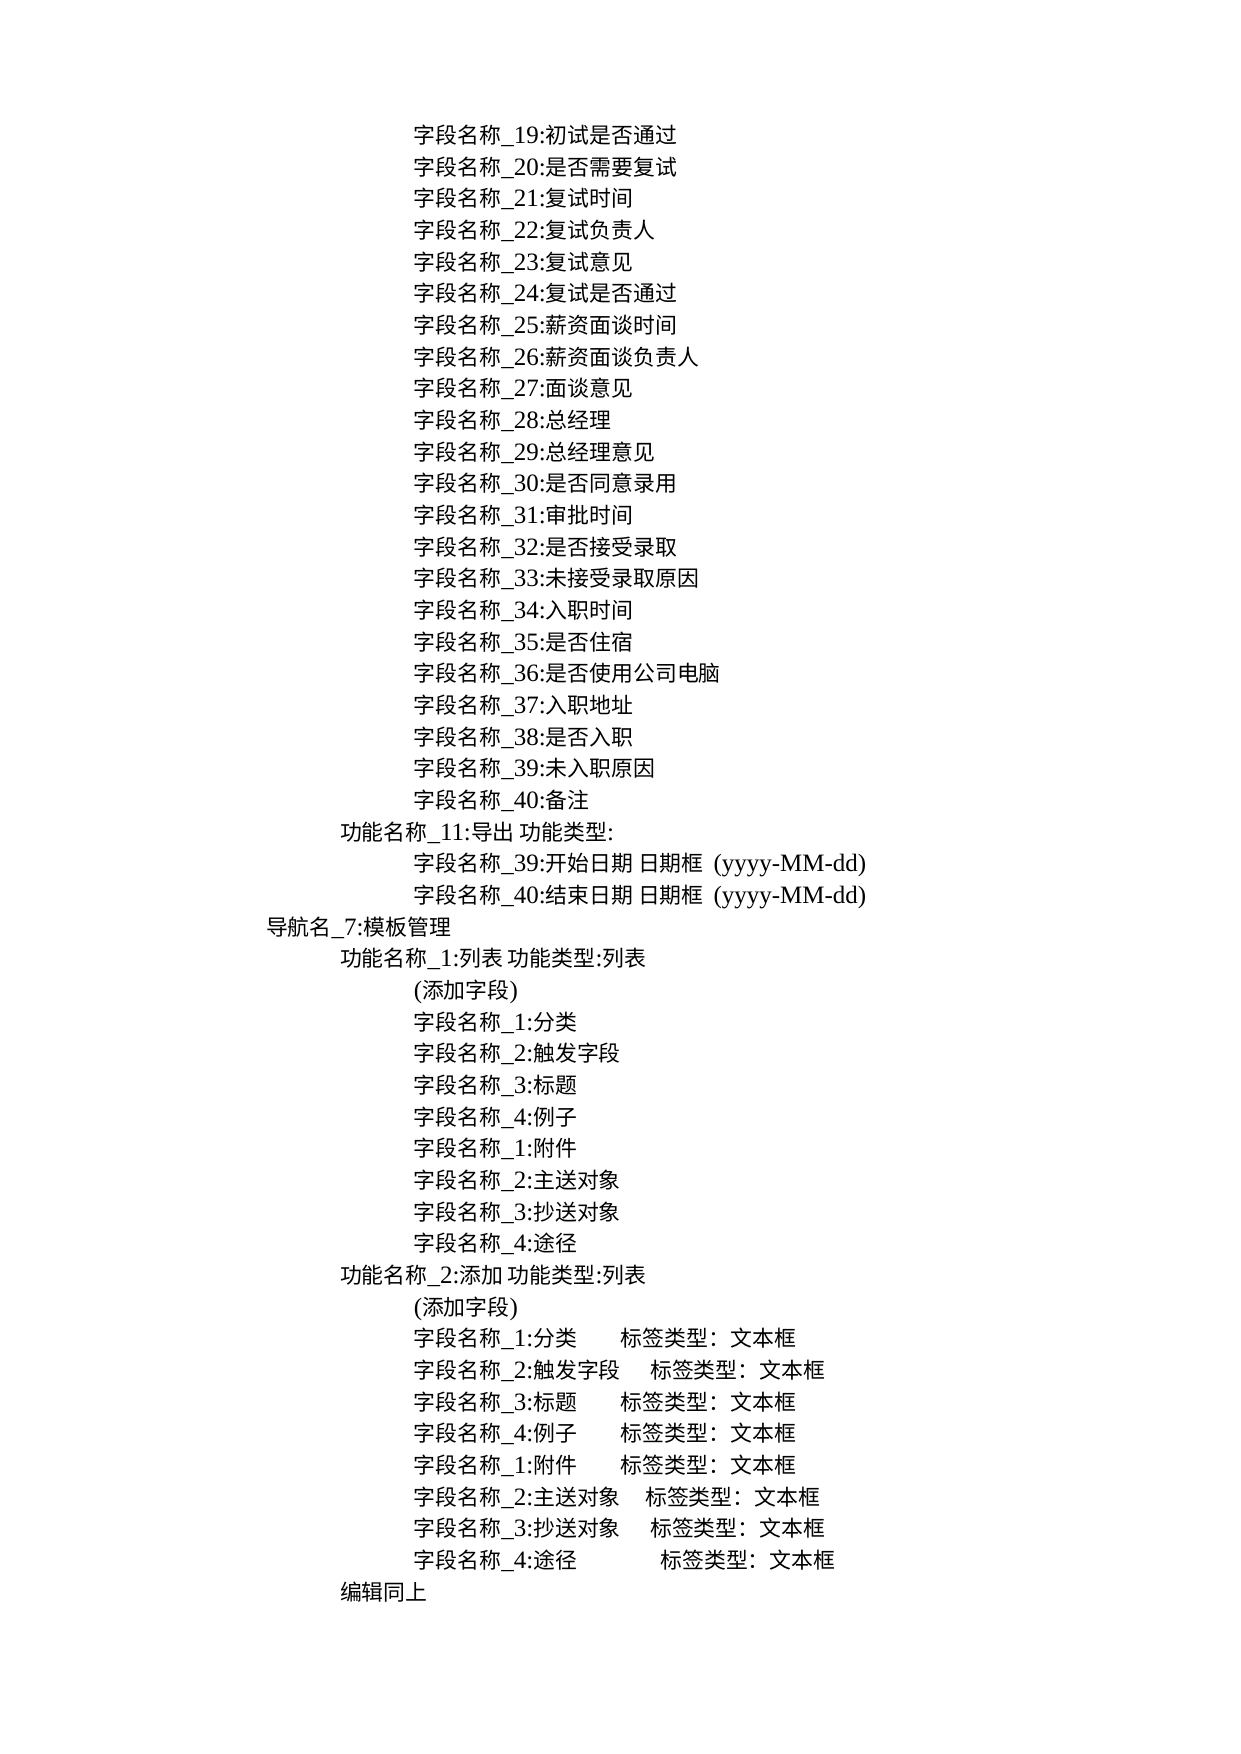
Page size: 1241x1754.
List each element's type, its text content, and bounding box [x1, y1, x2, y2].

text 字段名称_36:是否使用公司电脑 [118, 656, 1122, 688]
text 字段名称_1:附件 [118, 1131, 1122, 1163]
text 字段名称_40:备注 [118, 783, 1122, 815]
text 字段名称_22:复试负责人 [118, 213, 1122, 245]
text 编辑同上 [118, 1575, 1122, 1606]
text 字段名称_4:途径 标签类型：文本框 [118, 1543, 1122, 1575]
text 字段名称_30:是否同意录用 [118, 466, 1122, 498]
text (添加字段) [118, 1290, 1122, 1321]
text 字段名称_21:复试时间 [118, 181, 1122, 213]
text 字段名称_37:入职地址 [118, 688, 1122, 720]
text 字段名称_3:标题 [118, 1068, 1122, 1100]
text (添加字段) [118, 973, 1122, 1005]
text 字段名称_31:审批时间 [118, 498, 1122, 530]
text 字段名称_39:未入职原因 [118, 751, 1122, 783]
text 字段名称_23:复试意见 [118, 245, 1122, 276]
text 字段名称_27:面谈意见 [118, 371, 1122, 403]
text 字段名称_39:开始日期 日期框 (yyyy-MM-dd) [118, 846, 1122, 878]
text 功能名称_2:添加 功能类型:列表 [118, 1258, 1122, 1290]
text 字段名称_25:薪资面谈时间 [118, 308, 1122, 340]
text 字段名称_35:是否住宿 [118, 625, 1122, 656]
text 字段名称_3:抄送对象 [118, 1195, 1122, 1226]
text 字段名称_3:标题 标签类型：文本框 [118, 1385, 1122, 1416]
text 字段名称_40:结束日期 日期框 (yyyy-MM-dd) [118, 878, 1122, 910]
text 字段名称_3:抄送对象 标签类型：文本框 [118, 1511, 1122, 1543]
text 字段名称_19:初试是否通过 [118, 118, 1122, 150]
text 字段名称_1:附件 标签类型：文本框 [118, 1448, 1122, 1480]
text 导航名_7:模板管理 [118, 910, 1122, 941]
text 字段名称_2:触发字段 [118, 1036, 1122, 1068]
text 字段名称_1:分类 [118, 1005, 1122, 1036]
text 字段名称_33:未接受录取原因 [118, 561, 1122, 593]
text 字段名称_34:入职时间 [118, 593, 1122, 625]
text 功能名称_1:列表 功能类型:列表 [118, 941, 1122, 973]
text 字段名称_38:是否入职 [118, 720, 1122, 751]
text 字段名称_2:主送对象 [118, 1163, 1122, 1195]
text 字段名称_2:主送对象 标签类型：文本框 [118, 1480, 1122, 1511]
text 字段名称_4:例子 标签类型：文本框 [118, 1416, 1122, 1448]
text 字段名称_29:总经理意见 [118, 435, 1122, 466]
text 字段名称_26:薪资面谈负责人 [118, 340, 1122, 371]
text 字段名称_32:是否接受录取 [118, 530, 1122, 561]
text 字段名称_2:触发字段 标签类型：文本框 [118, 1353, 1122, 1385]
text 字段名称_24:复试是否通过 [118, 276, 1122, 308]
text 字段名称_28:总经理 [118, 403, 1122, 435]
text 字段名称_4:途径 [118, 1226, 1122, 1258]
text 字段名称_20:是否需要复试 [118, 150, 1122, 181]
text 字段名称_1:分类 标签类型：文本框 [118, 1321, 1122, 1353]
text 字段名称_4:例子 [118, 1100, 1122, 1131]
text 功能名称_11:导出 功能类型: [118, 815, 1122, 846]
